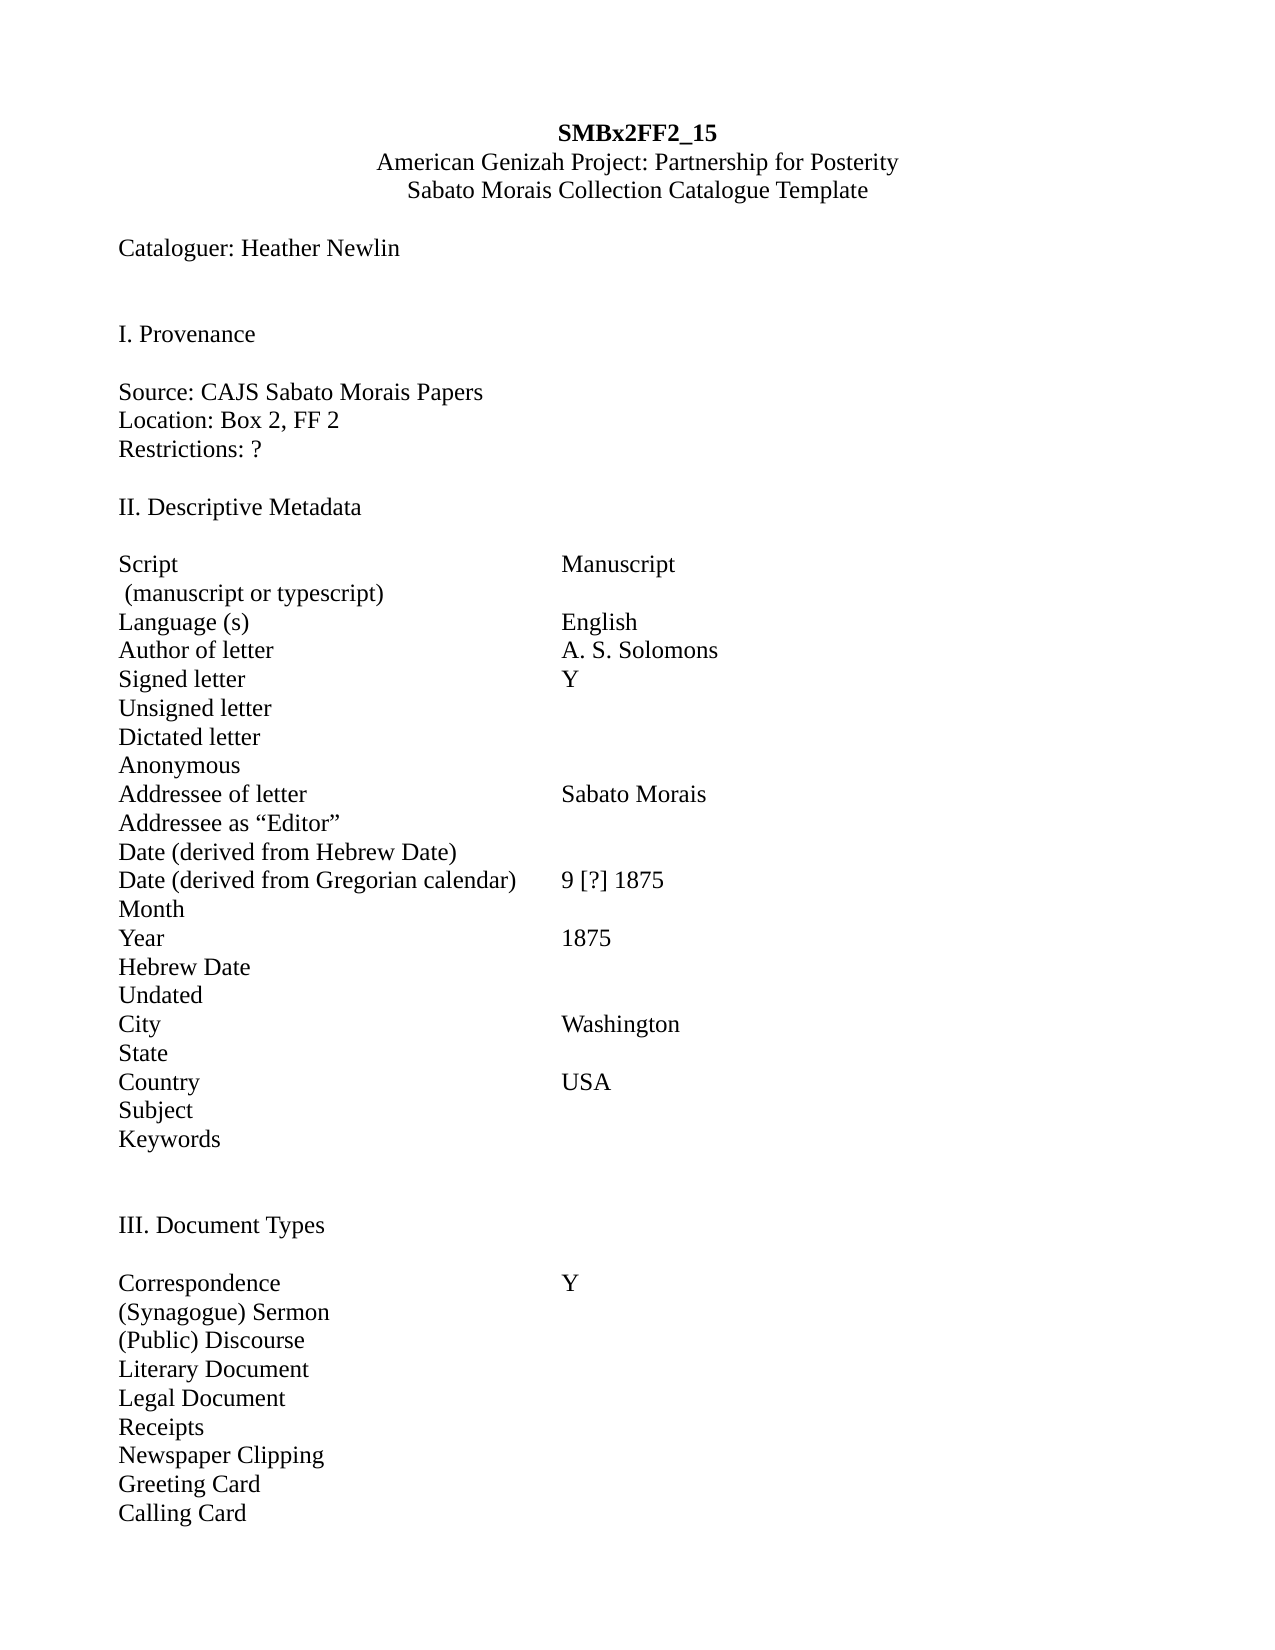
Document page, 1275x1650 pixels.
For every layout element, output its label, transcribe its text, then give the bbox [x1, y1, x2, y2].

text Date (derived from Gregorian calendar) 9 [?] 1875 [118, 866, 1157, 894]
text Correspondence Y [118, 1268, 1157, 1297]
text American Genizah Project: Partnership for Posterity [118, 147, 1157, 176]
text Cataloguer: Heather Newlin [118, 233, 1157, 262]
text City Washington [118, 1009, 1157, 1038]
text Location: Box 2, FF 2 [118, 406, 1157, 434]
text (Synagogue) Sermon [118, 1297, 1157, 1326]
text Sabato Morais Collection Catalogue Template [118, 176, 1157, 204]
text Anonymous [118, 751, 1157, 779]
text Date (derived from Hebrew Date) [118, 837, 1157, 866]
text Country USA [118, 1067, 1157, 1096]
text Unsigned letter [118, 693, 1157, 722]
text Undated [118, 981, 1157, 1009]
text Legal Document [118, 1383, 1157, 1412]
text (Public) Discourse [118, 1326, 1157, 1354]
text I. Provenance [118, 319, 1157, 348]
text Calling Card [118, 1498, 1157, 1527]
text Author of letter A. S. Solomons [118, 636, 1157, 664]
text (manuscript or typescript) [118, 578, 1157, 607]
text SMBx2FF2_15 [118, 118, 1157, 147]
text III. Document Types [118, 1211, 1157, 1239]
text Receipts [118, 1412, 1157, 1441]
text Hebrew Date [118, 952, 1157, 981]
text Year 1875 [118, 923, 1157, 952]
text Script Manuscript [118, 549, 1157, 578]
text Subject [118, 1096, 1157, 1124]
text Greeting Card [118, 1469, 1157, 1498]
text Month [118, 894, 1157, 923]
text Keywords [118, 1124, 1157, 1153]
text II. Descriptive Metadata [118, 492, 1157, 521]
text Dictated letter [118, 722, 1157, 751]
text Source: CAJS Sabato Morais Papers [118, 377, 1157, 406]
text Newspaper Clipping [118, 1441, 1157, 1469]
text State [118, 1038, 1157, 1067]
text Restrictions: ? [118, 434, 1157, 463]
text Addressee of letter Sabato Morais [118, 779, 1157, 808]
text Language (s) English [118, 607, 1157, 636]
text Signed letter Y [118, 664, 1157, 693]
text Addressee as “Editor” [118, 808, 1157, 837]
text Literary Document [118, 1354, 1157, 1383]
